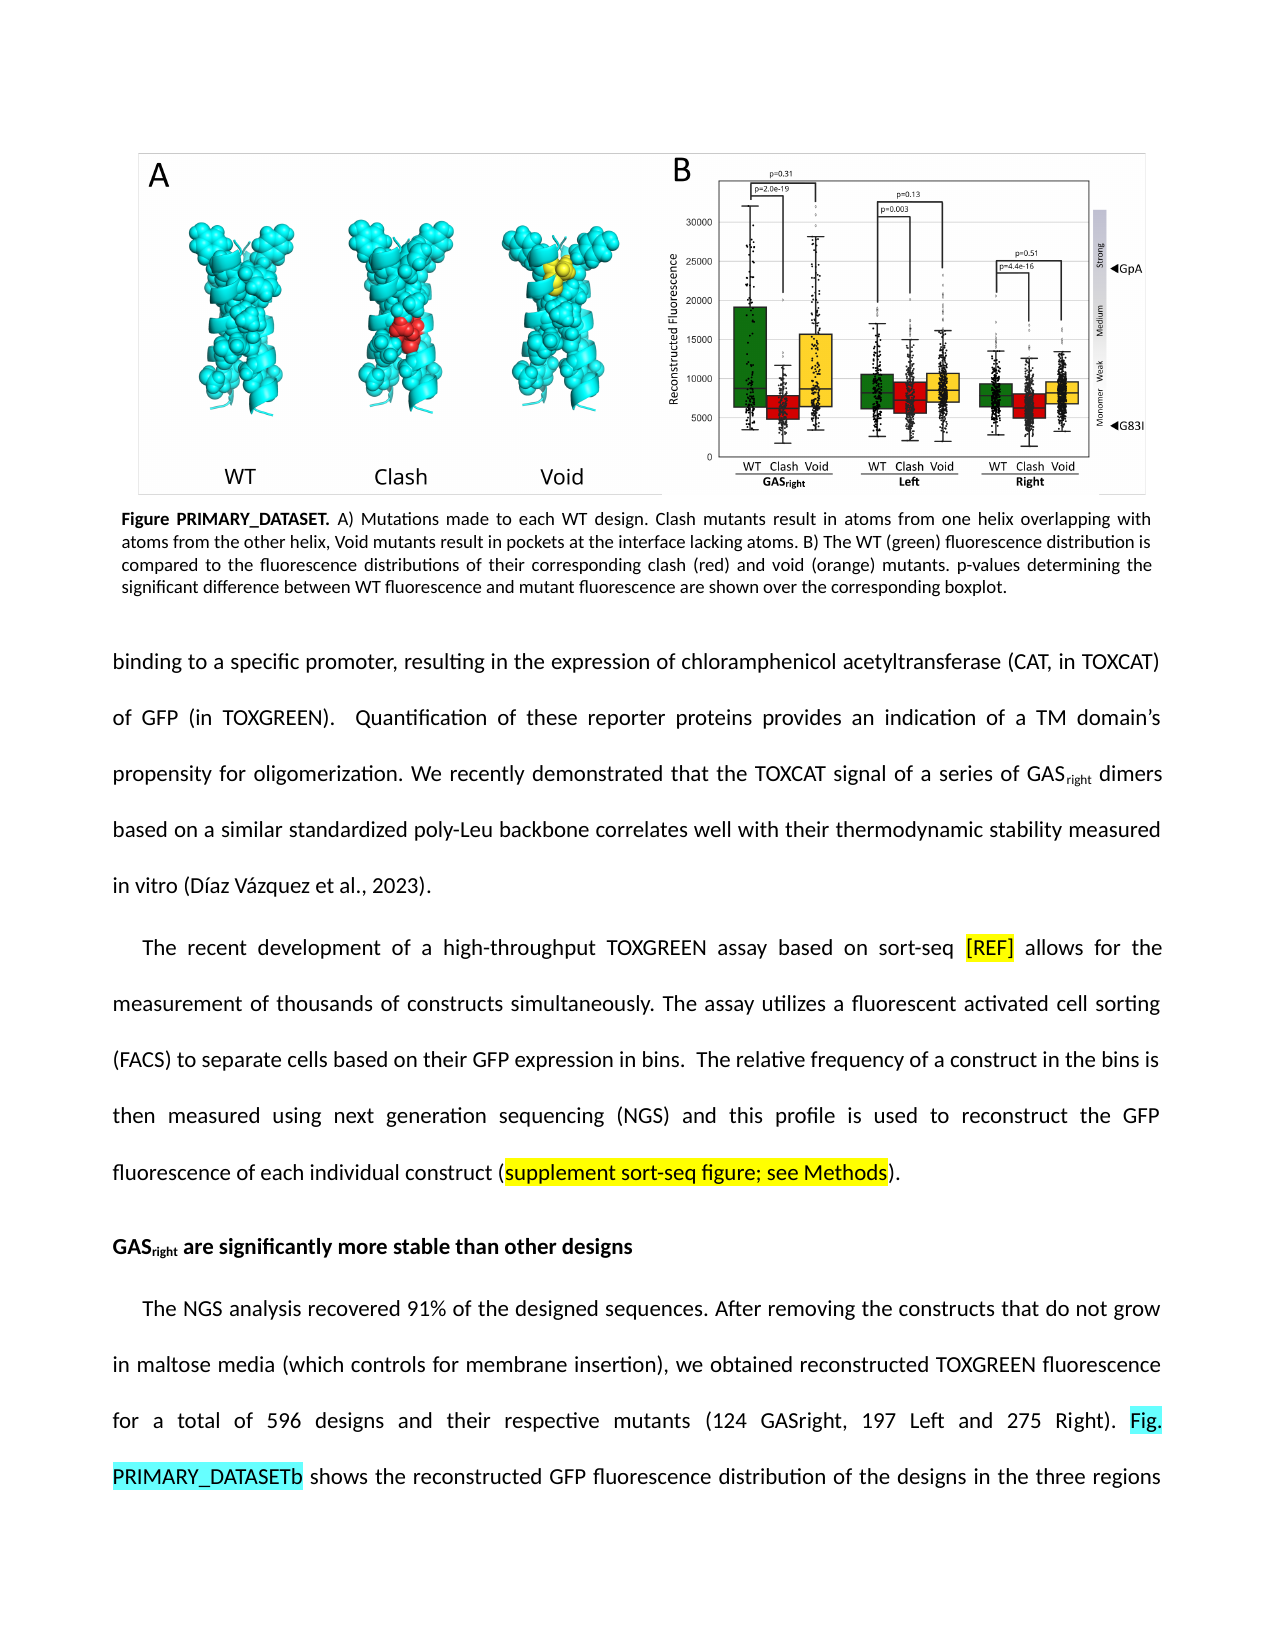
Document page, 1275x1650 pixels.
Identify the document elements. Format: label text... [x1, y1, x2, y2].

text binding to a specific promoter, resulting in the expression of chloramphenicol acetyltransferase (CAT, in TOXCAT) of GFP (in TOXGREEN). Quantification of these reporter proteins provides an indication of a TM domain’s propensity for oligomerization. We recently demonstrated that the TOXCAT signal of a series of GASright dimers based on a similar standardized poly-Leu backbone correlates well with their thermodynamic stability measured in vitro (Díaz Vázquez et al., 2023). [112, 607, 1162, 899]
text The recent development of a high-throughput TOXGREEN assay based on sort-seq [REF] allows for the measurement of thousands of constructs simultaneously. The assay utilizes a fluorescent activated cell sorting (FACS) to separate cells based on their GFP expression in bins. The relative frequency of a construct in the bins is then measured using next generation sequencing (NGS) and this profile is used to reconstruct the GFP fluorescence of each individual construct (supplement sort-seq figure; see Methods). [112, 933, 1162, 1186]
text The NGS analysis recovered 91% of the designed sequences. After removing the constructs that do not grow in maltose media (which controls for membrane insertion), we obtained reconstructed TOXGREEN fluorescence for a total of 596 designs and their respective mutants (124 GASright, 197 Left and 275 Right). Fig. PRIMARY_DATASETb shows the reconstructed GFP fluorescence distribution of the designs in the three regions [112, 1294, 1162, 1490]
picture [138, 153, 1146, 495]
subtitle GASright are significantly more stable than other designs [112, 1232, 1162, 1260]
text Figure PRIMARY_DATASET. A) Mutations made to each WT design. Clash mutants result in atoms from one helix overlapping with atoms from the other helix, Void mutants result in pockets at the interface lacking atoms. B) The WT (green) fluorescence distribution is compared to the fluorescence distributions of their corresponding clash (red) and void (orange) mutants. p-values determining the significant difference between WT fluorescence and mutant fluorescence are shown over the corresponding boxplot. [121, 180, 1154, 598]
